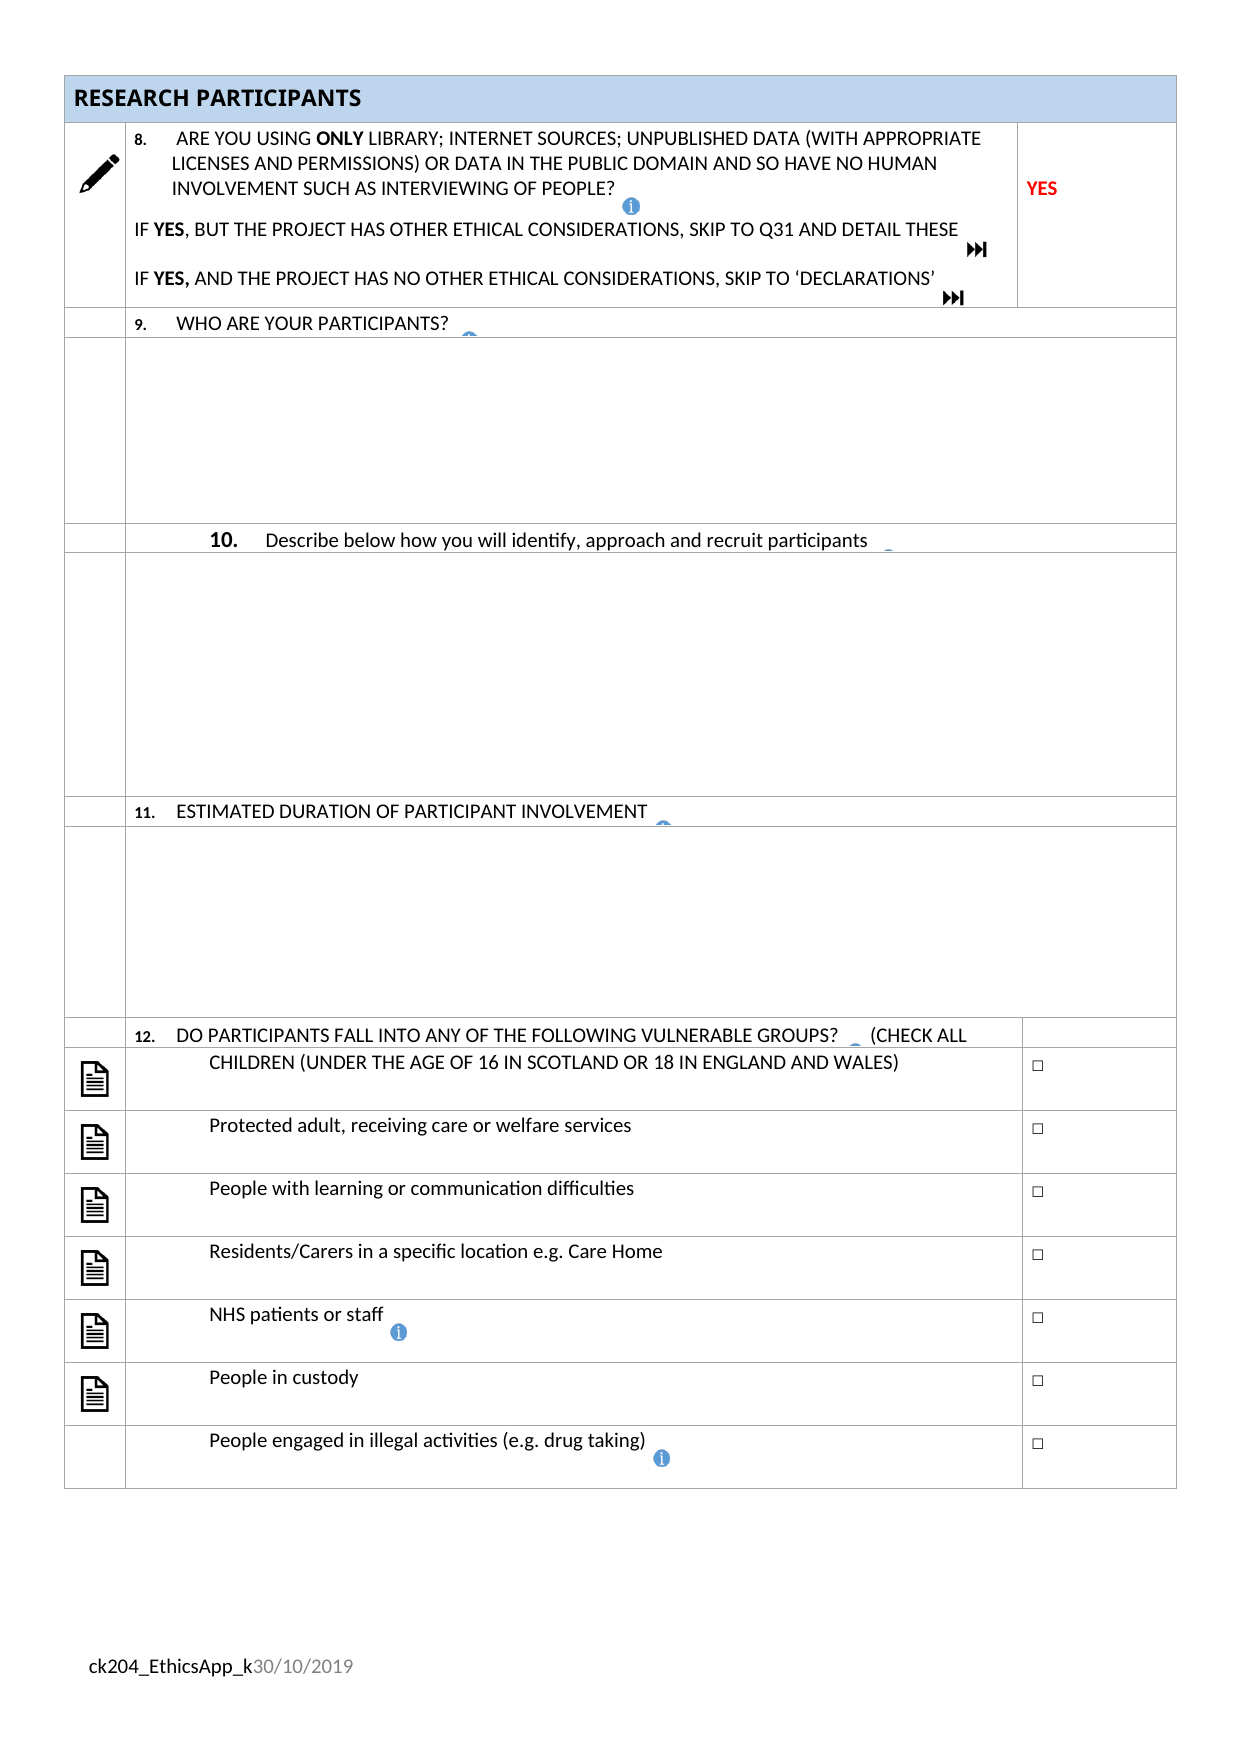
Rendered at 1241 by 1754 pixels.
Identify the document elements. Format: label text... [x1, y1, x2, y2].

table_cell [65, 308, 125, 337]
table_cell [1023, 1018, 1176, 1047]
table_cell ☐ [1023, 1426, 1176, 1488]
picture [73, 1246, 116, 1289]
table_cell Describe below how you will identify, approach and recruit participants [126, 524, 1176, 552]
table_cell [65, 553, 125, 796]
picture [73, 1120, 116, 1163]
table_cell [65, 1300, 125, 1362]
table_cell ☐ [1023, 1174, 1176, 1236]
table_cell ☐ [1023, 1111, 1176, 1173]
table_cell [65, 1363, 125, 1425]
table_cell ☐ [1023, 1363, 1176, 1425]
picture [964, 236, 989, 262]
table_cell [65, 827, 125, 1017]
picture [76, 150, 123, 197]
table_cell [65, 1111, 125, 1173]
table_cell Do participants fall into any of the following vulnerable groups? (Check all that apply) [126, 1018, 1022, 1047]
table_cell Are you using only library; internet sources; unpublished data (with appropriate licenses and permissions) or data in the public domain and so have no human involvement such as interviewing of people? If YES, but the project has other ethical considerations, skip to Q31 and detail these If YES, and the project has no other ethical considerations, skip to ‘Declarations’ If NO, continue with the rest of the form [126, 123, 1017, 307]
table_cell YES [1018, 123, 1176, 307]
table_cell [126, 338, 1176, 522]
table_cell People with learning or communication difficulties [126, 1174, 1022, 1236]
table_cell Who are your participants? [126, 308, 1176, 337]
picture [940, 285, 965, 306]
table_cell Residents/Carers in a specific location e.g. Care Home [126, 1237, 1022, 1299]
table_cell ☐ [1023, 1048, 1176, 1110]
picture [388, 1321, 409, 1343]
table_cell [65, 338, 125, 522]
table_cell ☐ [1023, 1237, 1176, 1299]
table_cell ☐ [1023, 1300, 1176, 1362]
table_cell [126, 553, 1176, 796]
table_cell [65, 123, 125, 307]
table_cell People engaged in illegal activities (e.g. drug taking) [126, 1426, 1022, 1488]
table_cell [65, 524, 125, 552]
picture [458, 330, 480, 336]
table_cell [65, 1426, 125, 1488]
picture [844, 1042, 865, 1046]
table_cell Children (under the age of 16 in Scotland or 18 in England and Wales) [126, 1048, 1022, 1110]
table_cell Estimated duration of participant involvement [126, 797, 1176, 826]
table_cell [65, 1237, 125, 1299]
picture [73, 1057, 116, 1100]
table_cell [65, 1018, 125, 1047]
table_cell [65, 1174, 125, 1236]
table_header Research participants [65, 76, 1176, 122]
table_cell [126, 827, 1176, 1017]
table_cell Protected adult, receiving care or welfare services [126, 1111, 1022, 1173]
picture [620, 195, 642, 217]
picture [73, 1372, 116, 1415]
picture [877, 547, 899, 551]
picture [651, 1447, 672, 1469]
table_cell NHS patients or staff [126, 1300, 1022, 1362]
picture [73, 1310, 116, 1352]
picture [73, 1183, 116, 1226]
table_cell People in custody [126, 1363, 1022, 1425]
picture [652, 818, 674, 825]
table_cell [65, 1048, 125, 1110]
table_cell [65, 797, 125, 826]
